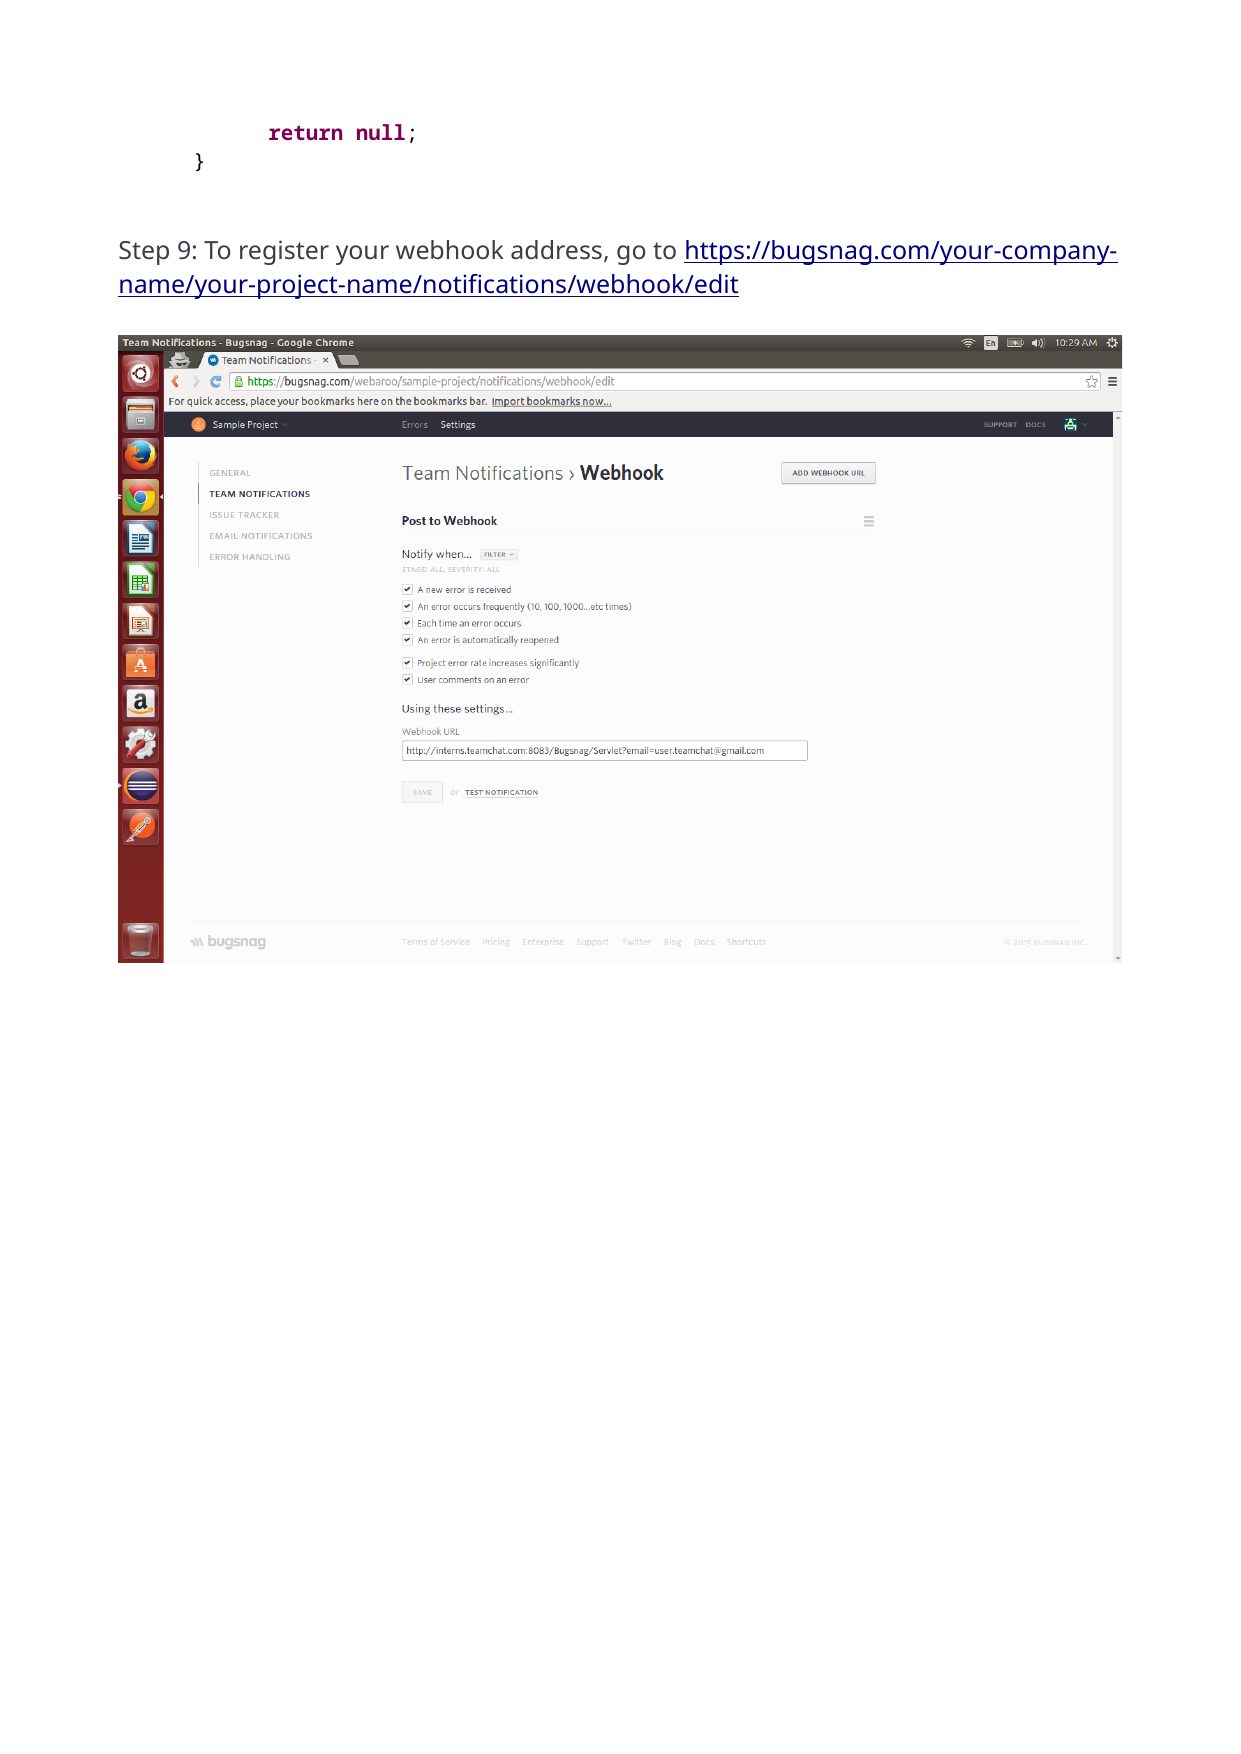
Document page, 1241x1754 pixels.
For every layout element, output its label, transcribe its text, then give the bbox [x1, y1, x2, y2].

picture [118, 335, 1123, 963]
text Step 9: To register your webhook address, go to https://bugsnag.com/your-company-name/your-project-name/notifications/webhook/edit [118, 233, 1122, 301]
text return null; [118, 118, 1122, 147]
text } [118, 147, 1122, 175]
